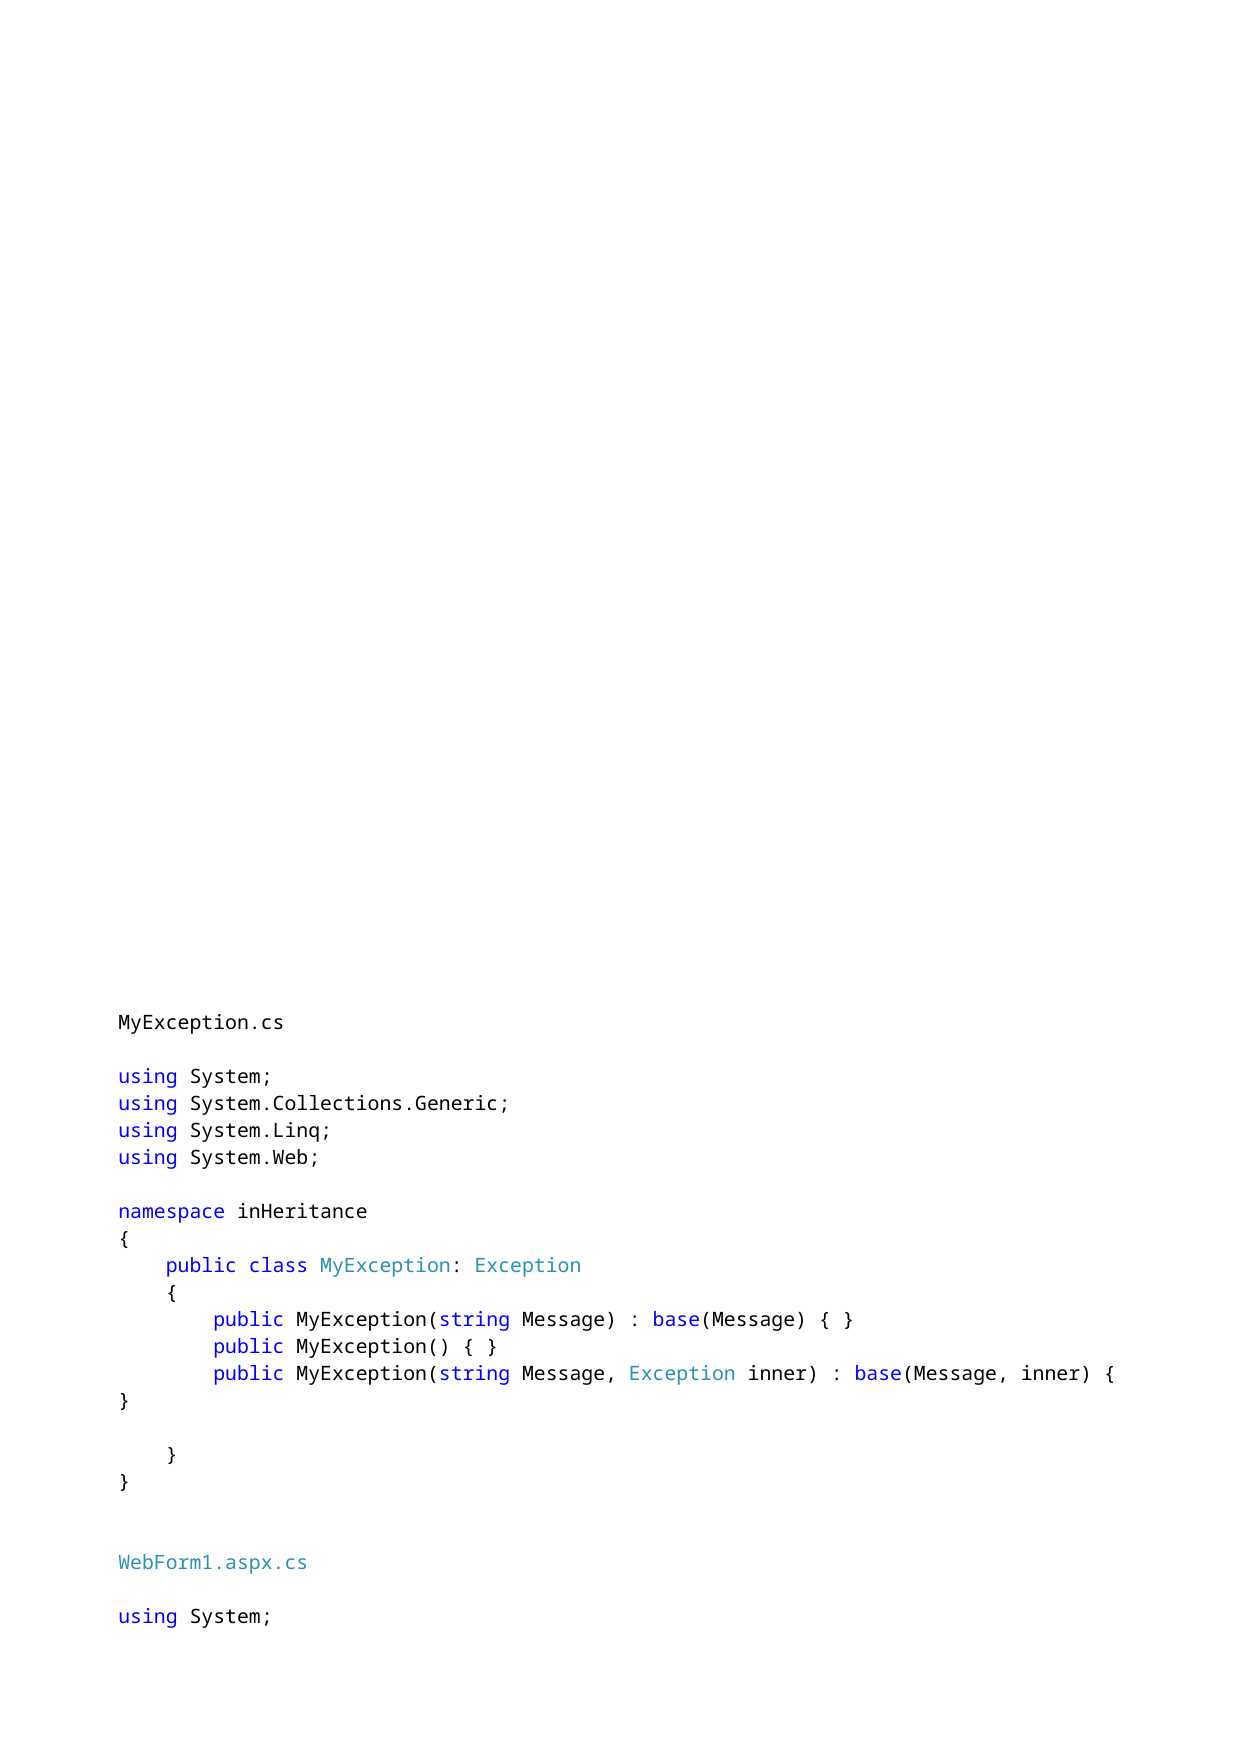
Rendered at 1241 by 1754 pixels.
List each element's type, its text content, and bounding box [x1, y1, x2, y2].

text WebForm1.aspx.cs [118, 1548, 1122, 1575]
text { [118, 1278, 1122, 1305]
text using System.Web; [118, 1143, 1122, 1170]
text using System.Collections.Generic; [118, 1089, 1122, 1116]
text public MyException() { } [118, 1332, 1122, 1359]
text namespace inHeritance [118, 1197, 1122, 1224]
text } [118, 1440, 1122, 1467]
text { [118, 1224, 1122, 1251]
text MyException.cs [118, 1008, 1122, 1035]
text public class MyException: Exception [118, 1251, 1122, 1278]
text using System; [118, 1062, 1122, 1089]
text using System.Linq; [118, 1116, 1122, 1143]
text public MyException(string Message) : base(Message) { } [118, 1305, 1122, 1332]
text } [118, 1467, 1122, 1494]
text using System; [118, 1602, 1122, 1629]
text public MyException(string Message, Exception inner) : base(Message, inner) { } [118, 1359, 1122, 1413]
